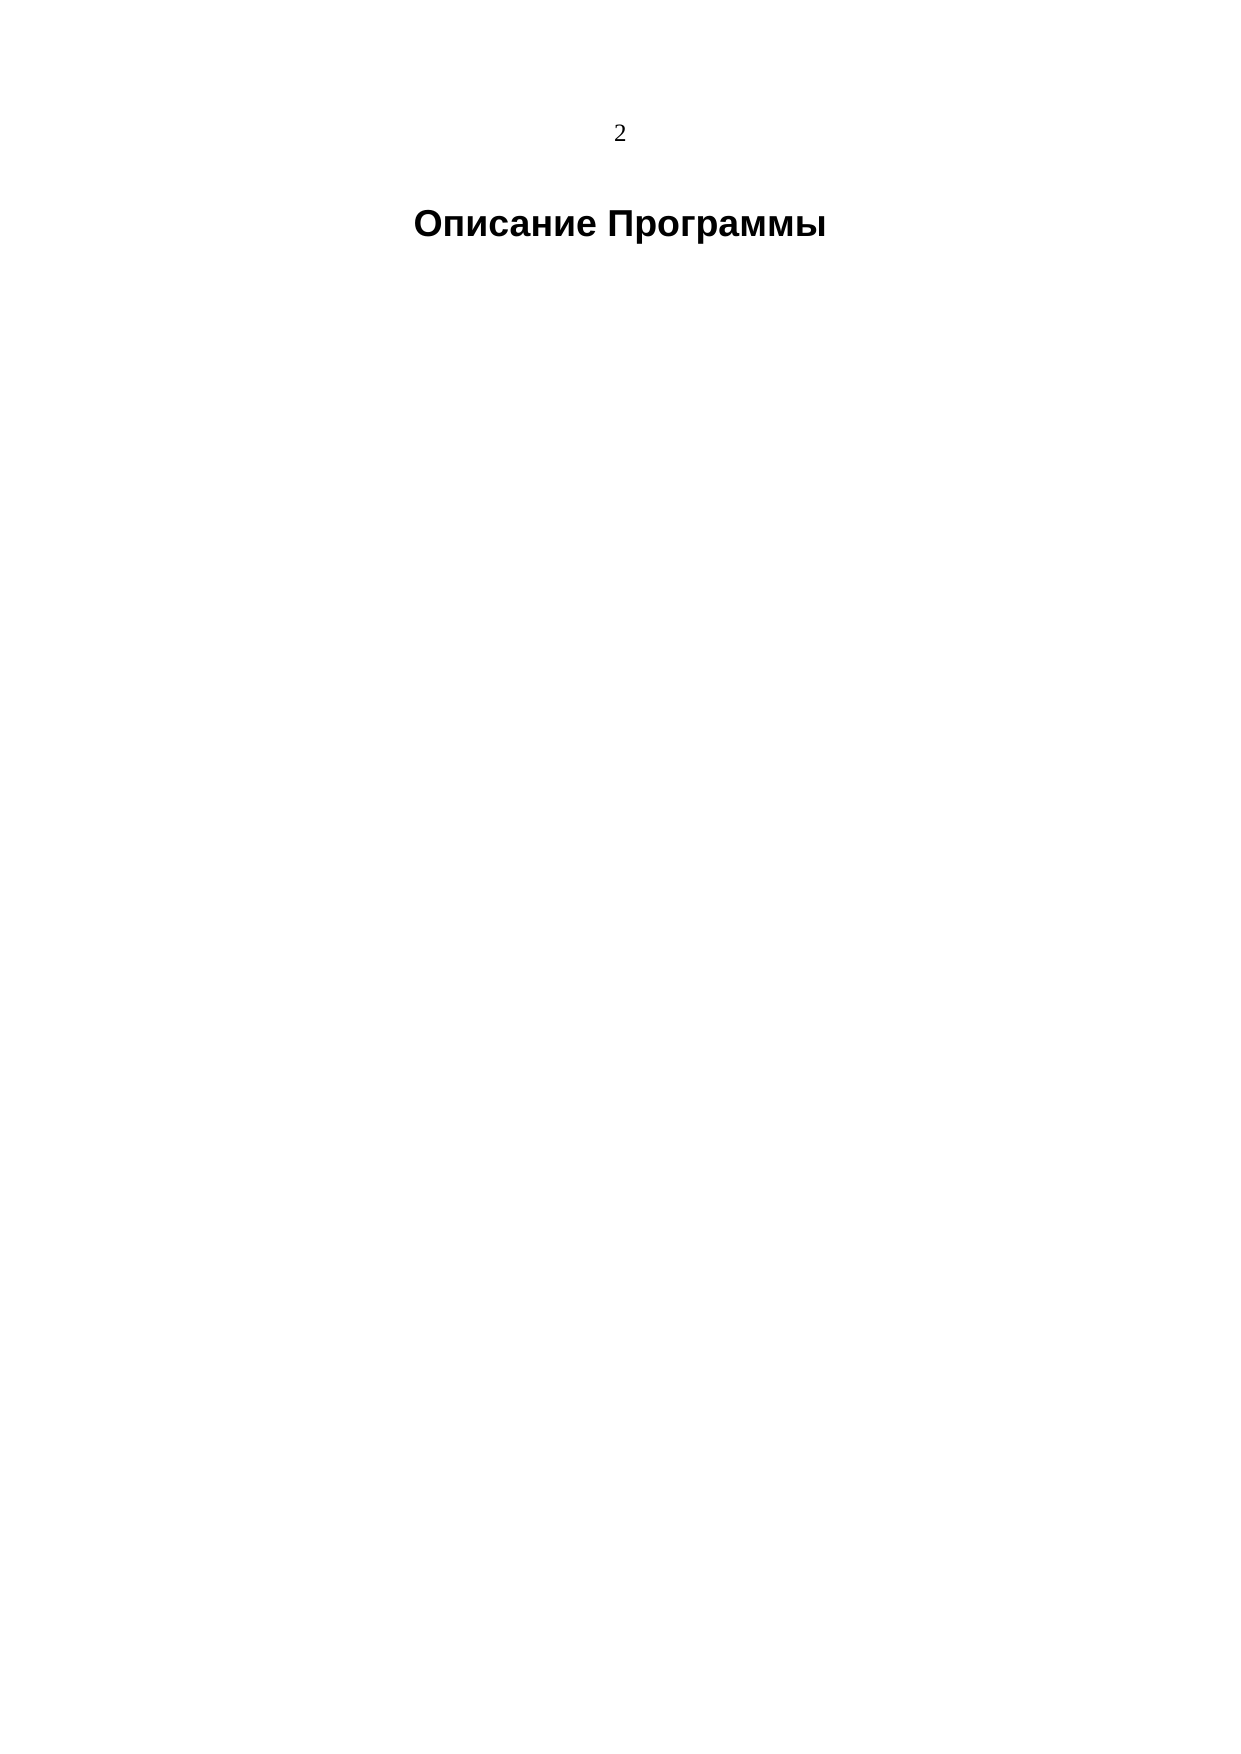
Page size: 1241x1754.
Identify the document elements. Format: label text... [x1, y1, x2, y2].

subtitle Описание Программы [118, 201, 1122, 244]
